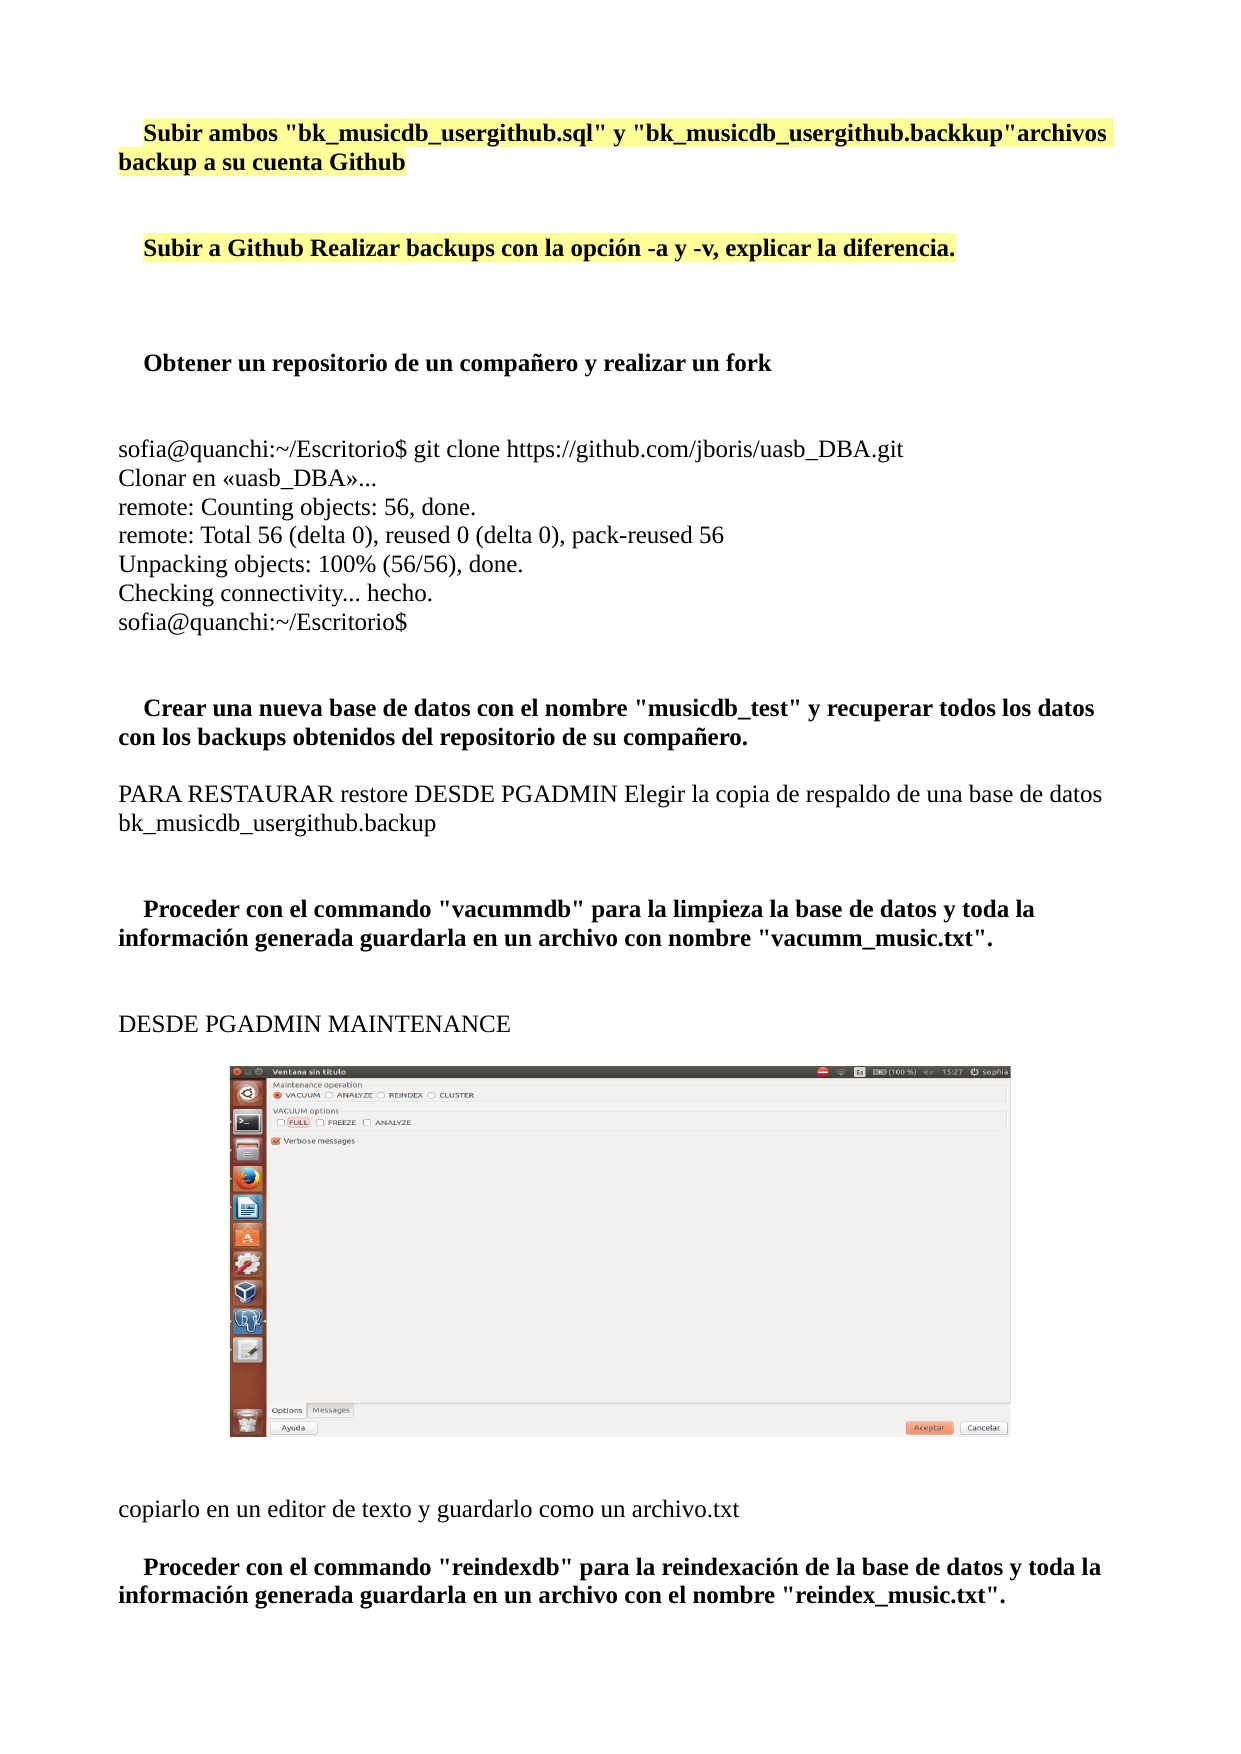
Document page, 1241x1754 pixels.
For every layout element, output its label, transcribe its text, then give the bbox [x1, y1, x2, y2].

text remote: Total 56 (delta 0), reused 0 (delta 0), pack-reused 56 [118, 521, 1122, 549]
text Crear una nueva base de datos con el nombre "musicdb_test" y recuperar todos los datos con los backups obtenidos del repositorio de su compañero. [118, 693, 1122, 751]
text sofia@quanchi:~/Escritorio$ [118, 607, 1122, 636]
text DESDE PGADMIN MAINTENANCE [118, 1009, 1122, 1038]
text Proceder con el commando "vacummdb" para la limpieza la base de datos y toda la información generada guardarla en un archivo con nombre "vacumm_music.txt". [118, 894, 1122, 952]
text Subir ambos "bk_musicdb_usergithub.sql" y "bk_musicdb_usergithub.backkup"archivos backup a su cuenta Github [118, 118, 1122, 176]
text bk_musicdb_usergithub.backup [118, 808, 1122, 837]
text Obtener un repositorio de un compañero y realizar un fork [118, 348, 1122, 377]
text Unpacking objects: 100% (56/56), done. [118, 549, 1122, 578]
picture [229, 1066, 1011, 1437]
text PARA RESTAURAR restore DESDE PGADMIN Elegir la copia de respaldo de una base de datos [118, 779, 1122, 808]
text remote: Counting objects: 56, done. [118, 492, 1122, 521]
text sofia@quanchi:~/Escritorio$ git clone https://github.com/jboris/uasb_DBA.git [118, 434, 1122, 463]
text Clonar en «uasb_DBA»... [118, 463, 1122, 492]
text Subir a Github Realizar backups con la opción -a y -v, explicar la diferencia. [118, 233, 1122, 262]
text Proceder con el commando "reindexdb" para la reindexación de la base de datos y toda la información generada guardarla en un archivo con el nombre "reindex_music.txt". [118, 1552, 1122, 1609]
text Checking connectivity... hecho. [118, 578, 1122, 607]
text copiarlo en un editor de texto y guardarlo como un archivo.txt [118, 1494, 1122, 1523]
